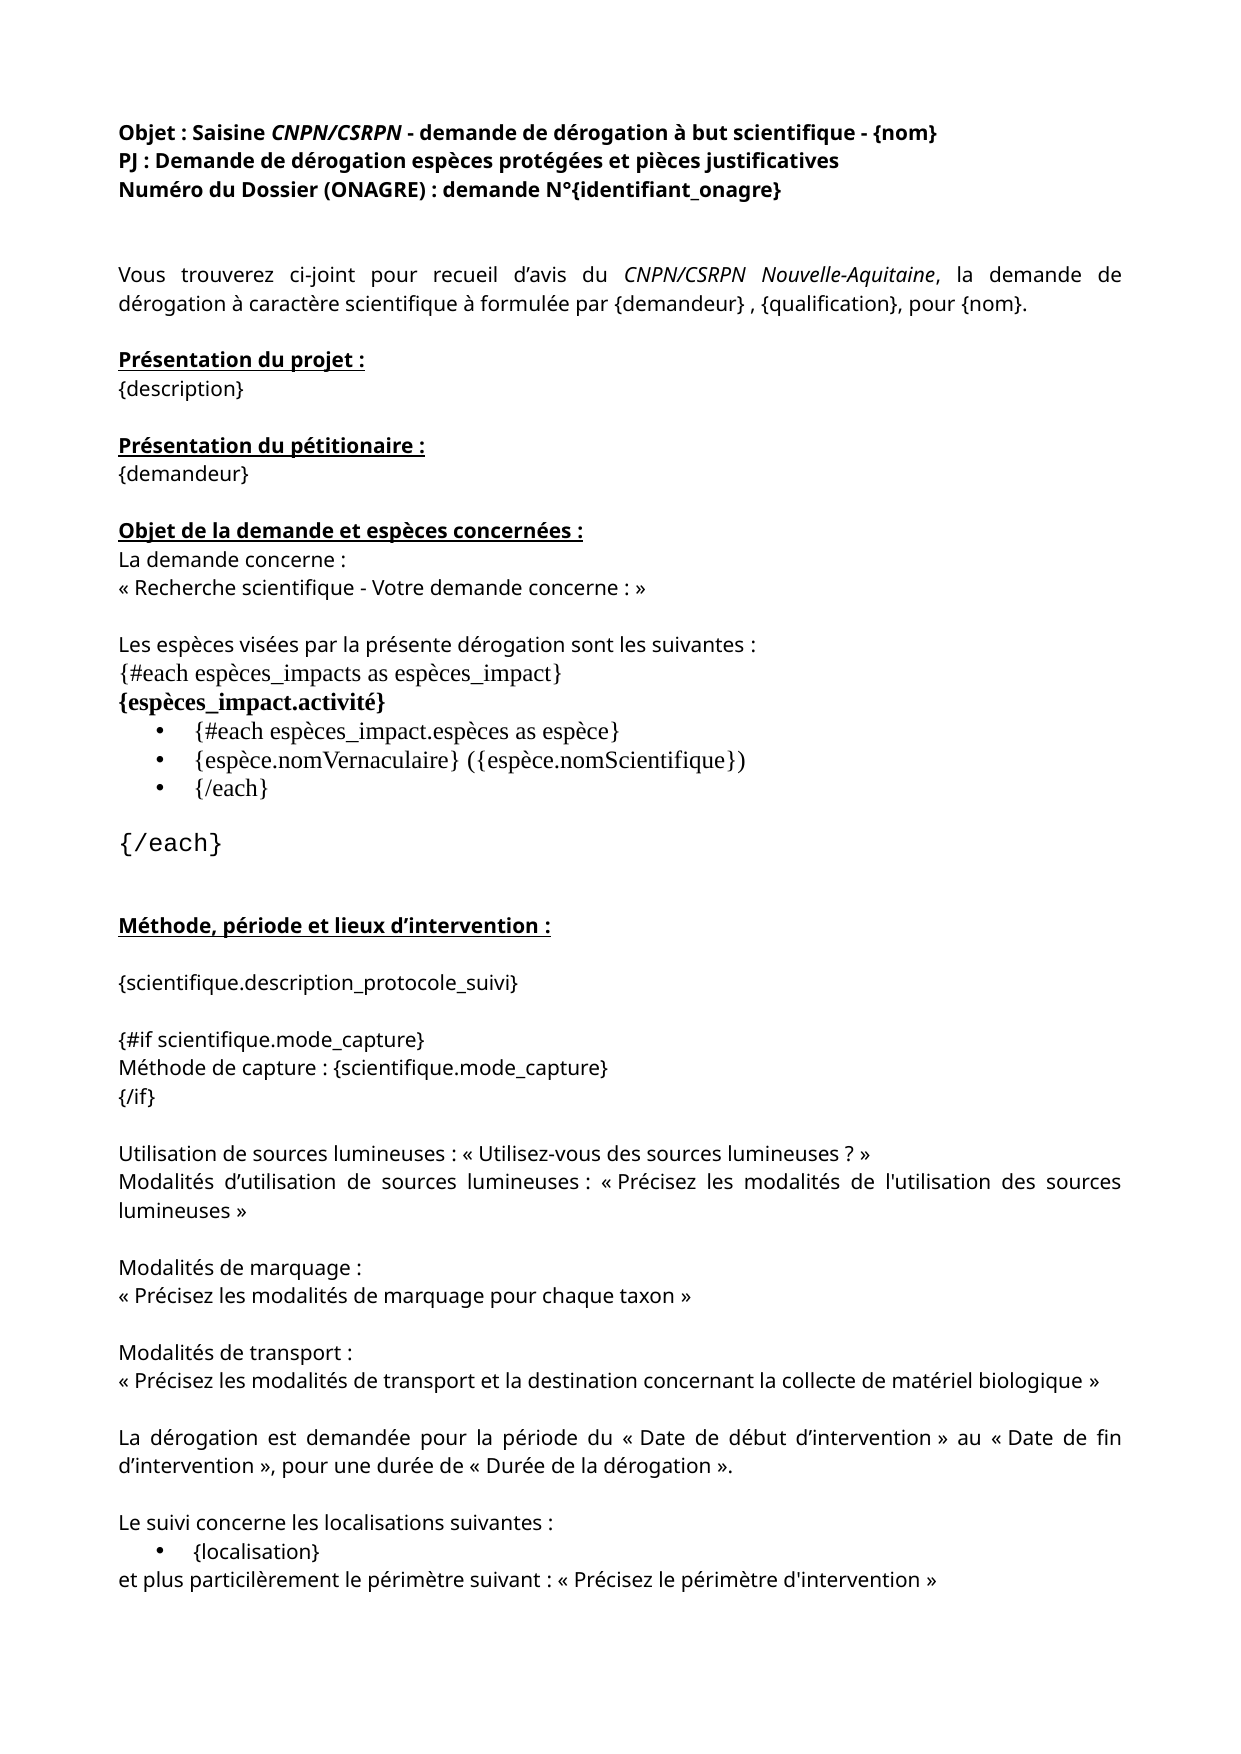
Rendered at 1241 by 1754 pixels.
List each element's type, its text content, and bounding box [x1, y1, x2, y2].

text Les espèces visées par la présente dérogation sont les suivantes : [118, 630, 1122, 658]
list {localisation} [156, 1537, 1122, 1565]
text Méthode, période et lieux d’intervention : [118, 911, 1122, 940]
text Présentation du pétitionaire : [118, 431, 1122, 459]
list {espèce.nomVernaculaire} ({espèce.nomScientifique}) [156, 745, 1122, 773]
text PJ : Demande de dérogation espèces protégées et pièces justificatives [118, 147, 1122, 175]
text « Précisez les modalités de transport et la destination concernant la collecte de matériel biologique » [118, 1366, 1122, 1395]
text Présentation du projet : [118, 346, 1122, 374]
text « Précisez les modalités de marquage pour chaque taxon » [118, 1281, 1122, 1309]
text Utilisation de sources lumineuses : « Utilisez-vous des sources lumineuses ? » [118, 1139, 1122, 1167]
text et plus particilèrement le périmètre suivant : « Précisez le périmètre d'intervention » [118, 1565, 1122, 1594]
text Objet de la demande et espèces concernées : [118, 516, 1122, 545]
text {demandeur} [118, 459, 1122, 488]
text {scientifique.description_protocole_suivi} [118, 968, 1122, 997]
text La demande concerne : [118, 545, 1122, 573]
text Modalités de transport : [118, 1338, 1122, 1366]
text {description} [118, 374, 1122, 402]
text {/each} [118, 831, 1122, 859]
text {#if scientifique.mode_capture} [118, 1025, 1122, 1053]
text Modalités d’utilisation de sources lumineuses : « Précisez les modalités de l'utilisation des sources lumineuses » [118, 1167, 1122, 1224]
text Modalités de marquage : [118, 1253, 1122, 1281]
text Méthode de capture : {scientifique.mode_capture} [118, 1053, 1122, 1082]
text La dérogation est demandée pour la période du « Date de début d’intervention » au « Date de fin d’intervention », pour une durée de « Durée de la dérogation ». [118, 1423, 1122, 1480]
text Le suivi concerne les localisations suivantes : [118, 1508, 1122, 1537]
text Objet : Saisine CNPN/CSRPN - demande de dérogation à but scientifique - {nom} [118, 118, 1122, 147]
text {#each espèces_impacts as espèces_impact} [118, 658, 1122, 687]
list {#each espèces_impact.espèces as espèce} [156, 716, 1122, 745]
text Numéro du Dossier (ONAGRE) : demande N°{identifiant_onagre} [118, 175, 1122, 203]
list {/each} [156, 773, 1122, 802]
text « Recherche scientifique - Votre demande concerne : » [118, 573, 1122, 602]
text {espèces_impact.activité} [118, 687, 1122, 716]
text Vous trouverez ci-joint pour recueil d’avis du CNPN/CSRPN Nouvelle-Aquitaine, la demande de dérogation à caractère scientifique à formulée par {demandeur} , {qualification}, pour {nom}. [118, 260, 1122, 317]
text {/if} [118, 1082, 1122, 1110]
